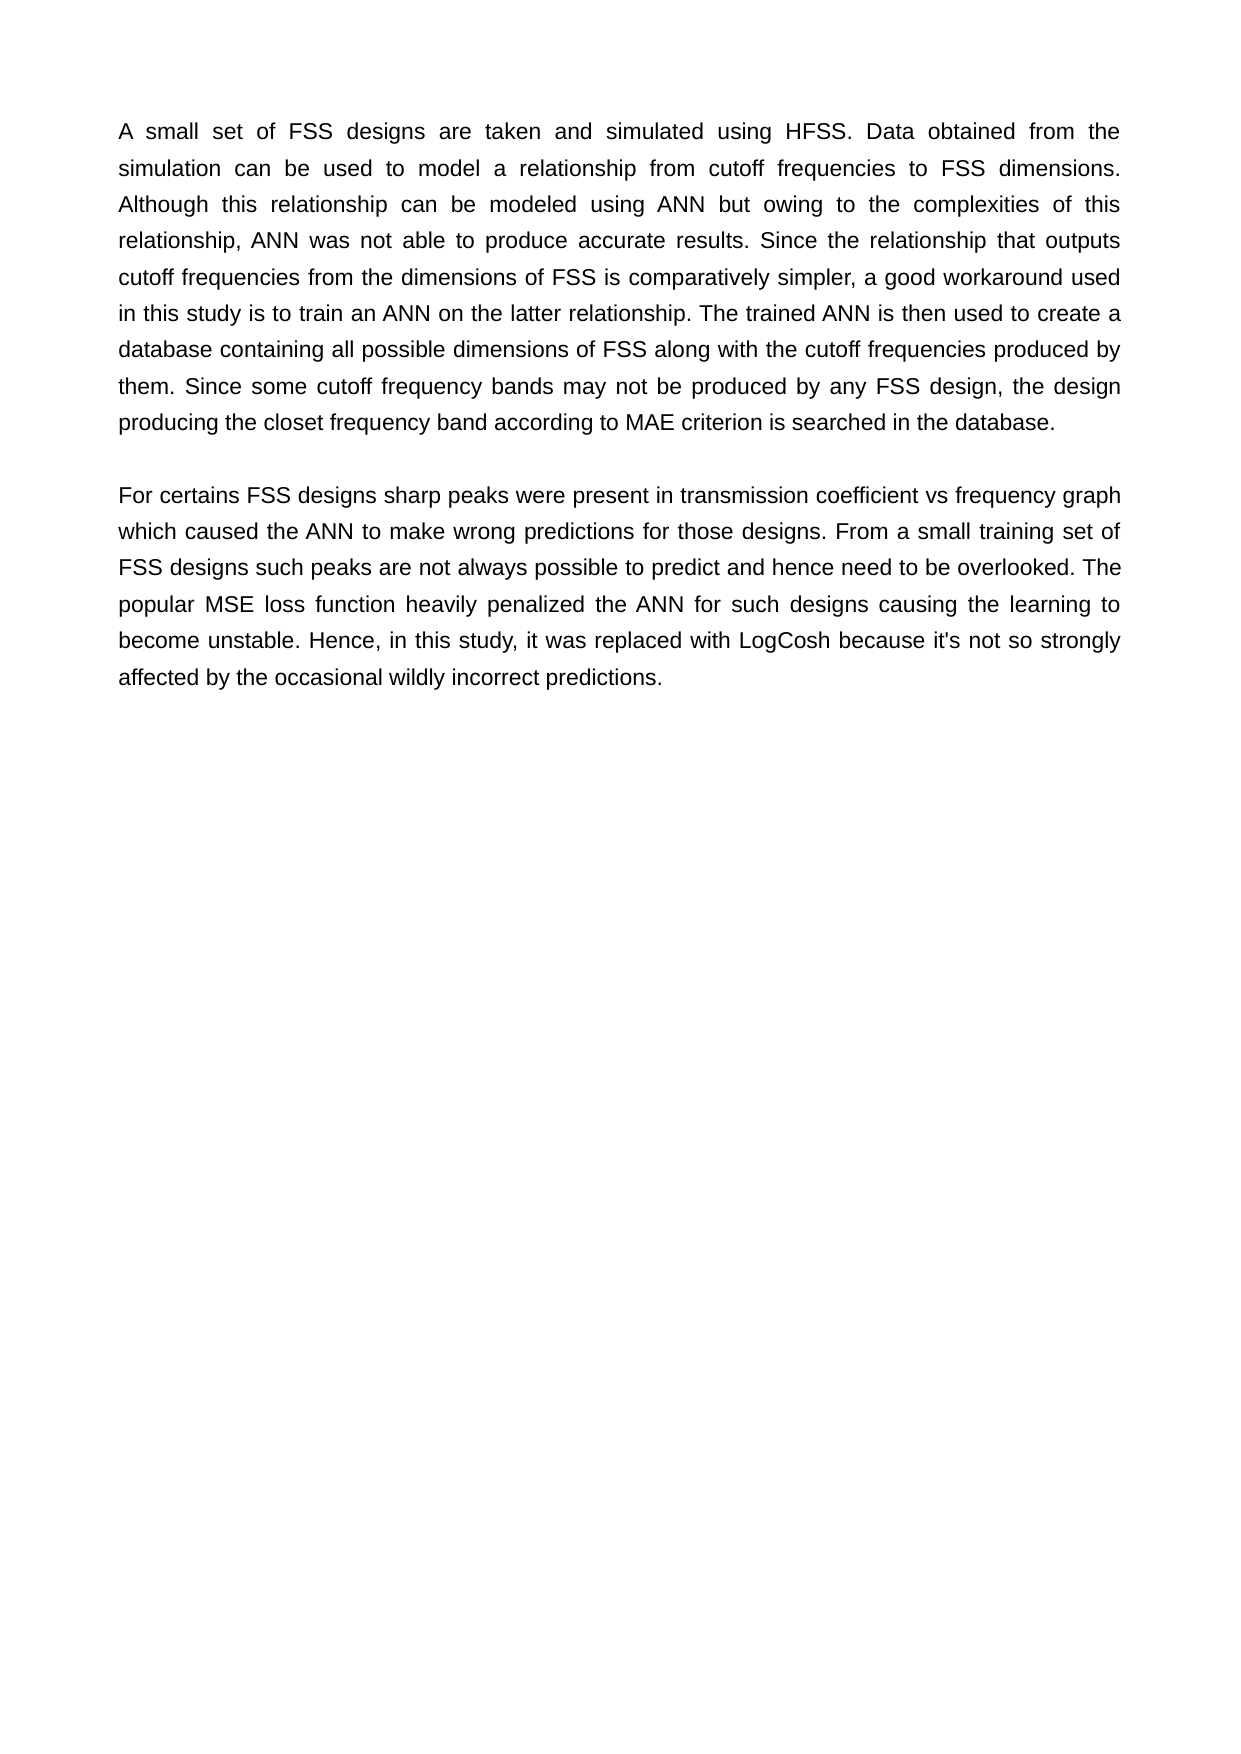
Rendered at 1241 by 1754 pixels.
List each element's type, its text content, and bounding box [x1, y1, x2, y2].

text A small set of FSS designs are taken and simulated using HFSS. Data obtained from the simulation can be used to model a relationship from cutoff frequencies to FSS dimensions. Although this relationship can be modeled using ANN but owing to the complexities of this relationship, ANN was not able to produce accurate results. Since the relationship that outputs cutoff frequencies from the dimensions of FSS is comparatively simpler, a good workaround used in this study is to train an ANN on the latter relationship. The trained ANN is then used to create a database containing all possible dimensions of FSS along with the cutoff frequencies produced by them. Since some cutoff frequency bands may not be produced by any FSS design, the design producing the closet frequency band according to MAE criterion is searched in the database. [118, 118, 1122, 435]
text For certains FSS designs sharp peaks were present in transmission coefficient vs frequency graph which caused the ANN to make wrong predictions for those designs. From a small training set of FSS designs such peaks are not always possible to predict and hence need to be overlooked. The popular MSE loss function heavily penalized the ANN for such designs causing the learning to become unstable. Hence, in this study, it was replaced with LogCosh because it's not so strongly affected by the occasional wildly incorrect predictions. [118, 482, 1122, 690]
